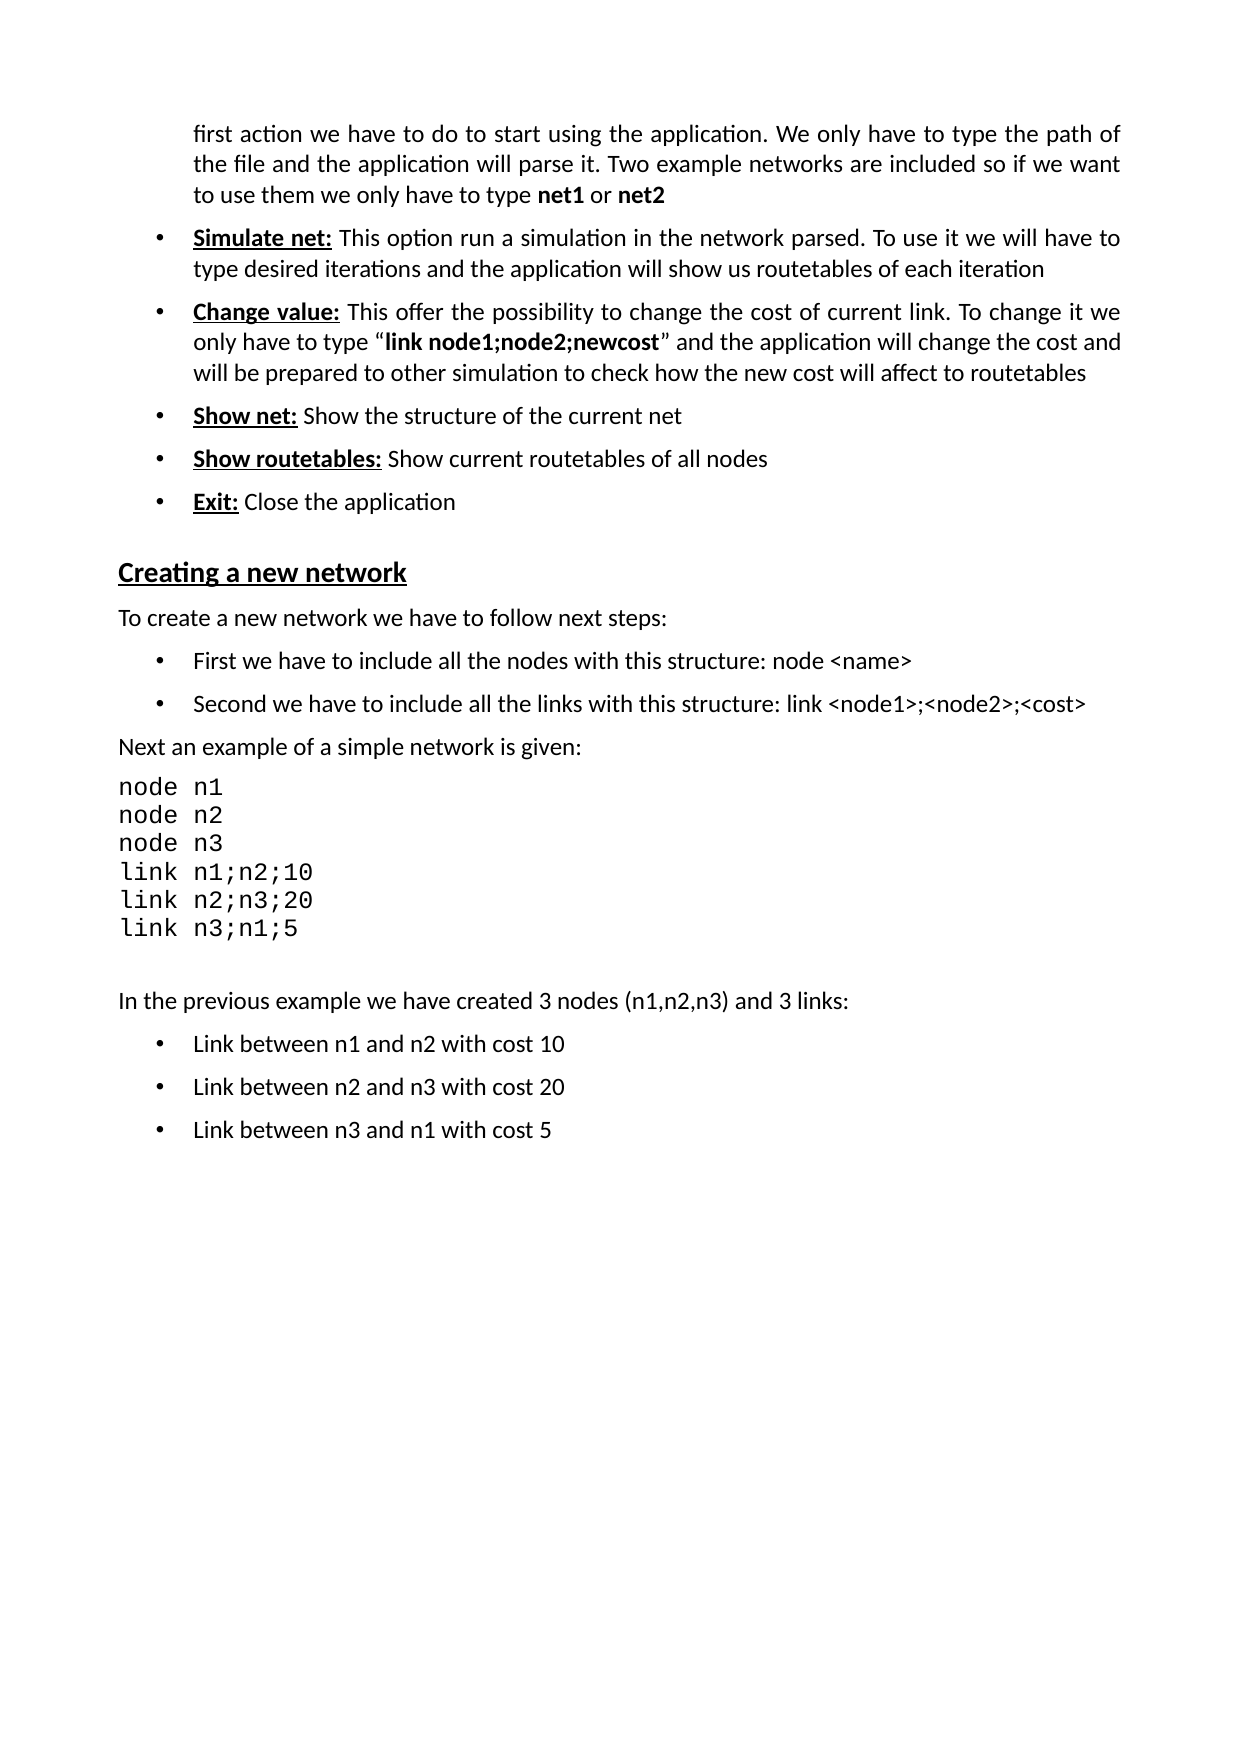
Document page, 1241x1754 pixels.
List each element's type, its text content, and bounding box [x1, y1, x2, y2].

list Exit: Close the application [156, 486, 1122, 516]
text node n1 [118, 774, 1122, 802]
text node n2 [118, 802, 1122, 831]
text Next an example of a simple network is given: [118, 731, 1122, 762]
list Simulate net: This option run a simulation in the network parsed. To use it we will have to type desired iterations and the application will show us routetables of each iteration [156, 222, 1122, 283]
list first action we have to do to start using the application. We only have to type the path of the file and the application will parse it. Two example networks are included so if we want to use them we only have to type net1 or net2 [156, 118, 1122, 210]
list Link between n3 and n1 with cost 5 [156, 1114, 1122, 1144]
text link n3;n1;5 [118, 916, 1122, 944]
text link n1;n2;10 [118, 859, 1122, 887]
list Link between n1 and n2 with cost 10 [156, 1028, 1122, 1058]
list Change value: This offer the possibility to change the cost of current link. To change it we only have to type “link node1;node2;newcost” and the application will change the cost and will be prepared to other simulation to check how the new cost will affect to routetables [156, 296, 1122, 387]
subtitle Creating a new network [118, 554, 1122, 589]
list First we have to include all the nodes with this structure: node <name> [156, 645, 1122, 676]
list Link between n2 and n3 with cost 20 [156, 1071, 1122, 1101]
text To create a new network we have to follow next steps: [118, 602, 1122, 632]
text link n2;n3;20 [118, 887, 1122, 916]
list Second we have to include all the links with this structure: link <node1>;<node2>;<cost> [156, 688, 1122, 718]
list Show routetables: Show current routetables of all nodes [156, 443, 1122, 473]
list Show net: Show the structure of the current net [156, 400, 1122, 430]
text node n3 [118, 831, 1122, 859]
text In the previous example we have created 3 nodes (n1,n2,n3) and 3 links: [118, 985, 1122, 1015]
